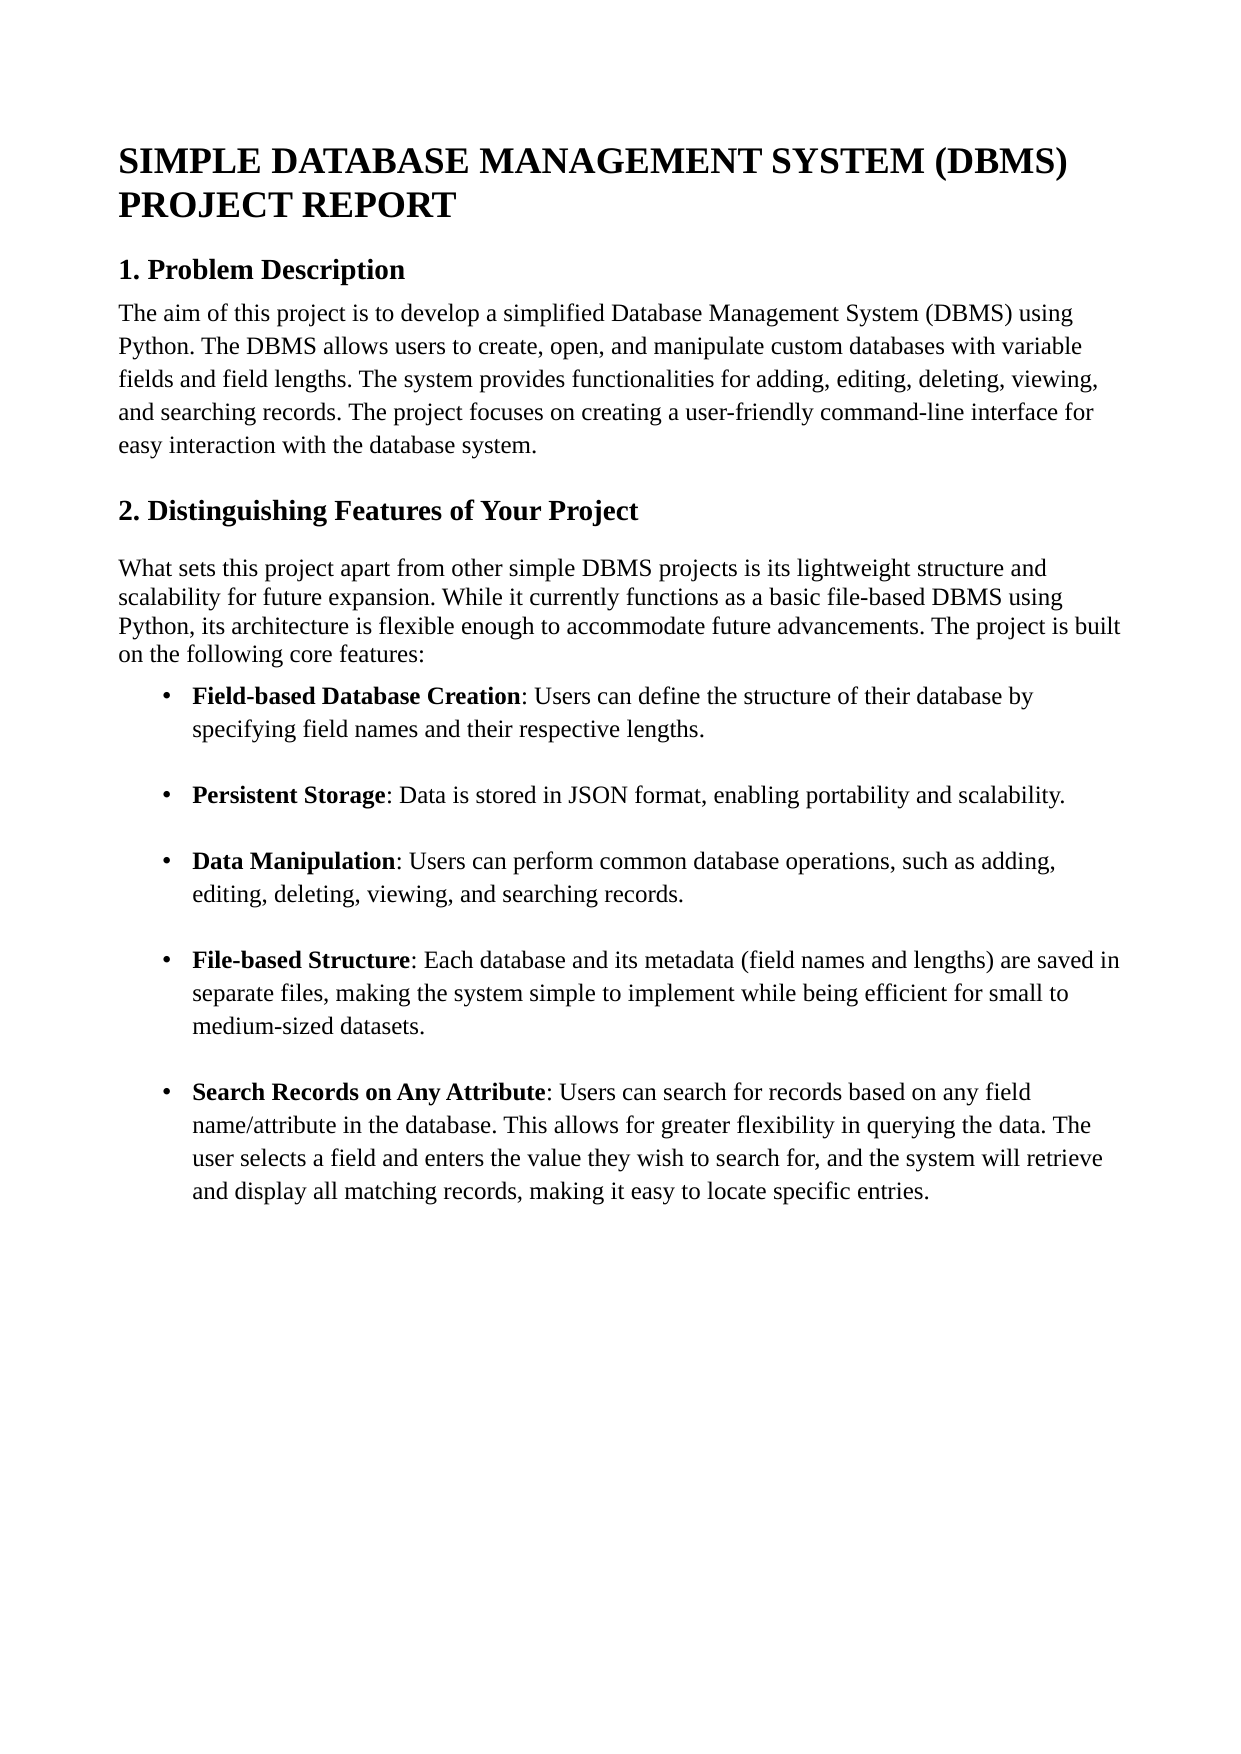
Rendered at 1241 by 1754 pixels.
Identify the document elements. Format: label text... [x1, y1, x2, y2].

list Field-based Database Creation: Users can define the structure of their database by specifying field names and their respective lengths. [162, 681, 1122, 742]
list File-based Structure: Each database and its metadata (field names and lengths) are saved in separate files, making the system simple to implement while being efficient for small to medium-sized datasets. [162, 945, 1122, 1040]
text The aim of this project is to develop a simplified Database Management System (DBMS) using Python. The DBMS allows users to create, open, and manipulate custom databases with variable fields and field lengths. The system provides functionalities for adding, editing, deleting, viewing, and searching records. The project focuses on creating a user-friendly command-line interface for easy interaction with the database system. [118, 298, 1122, 459]
list Persistent Storage: Data is stored in JSON format, enabling portability and scalability. [162, 780, 1122, 808]
subtitle SIMPLE DATABASE MANAGEMENT SYSTEM (DBMS) PROJECT REPORT [118, 139, 1122, 225]
subtitle 2. Distinguishing Features of Your Project [118, 493, 1122, 526]
subtitle 1. Problem Description [118, 252, 1122, 286]
list Data Manipulation: Users can perform common database operations, such as adding, editing, deleting, viewing, and searching records. [162, 846, 1122, 908]
subtitle What sets this project apart from other simple DBMS projects is its lightweight structure and scalability for future expansion. While it currently functions as a basic file-based DBMS using Python, its architecture is flexible enough to accommodate future advancements. The project is built on the following core features: [118, 553, 1122, 668]
list Search Records on Any Attribute: Users can search for records based on any field name/attribute in the database. This allows for greater flexibility in querying the data. The user selects a field and enters the value they wish to search for, and the system will retrieve and display all matching records, making it easy to locate specific entries. [162, 1077, 1122, 1205]
